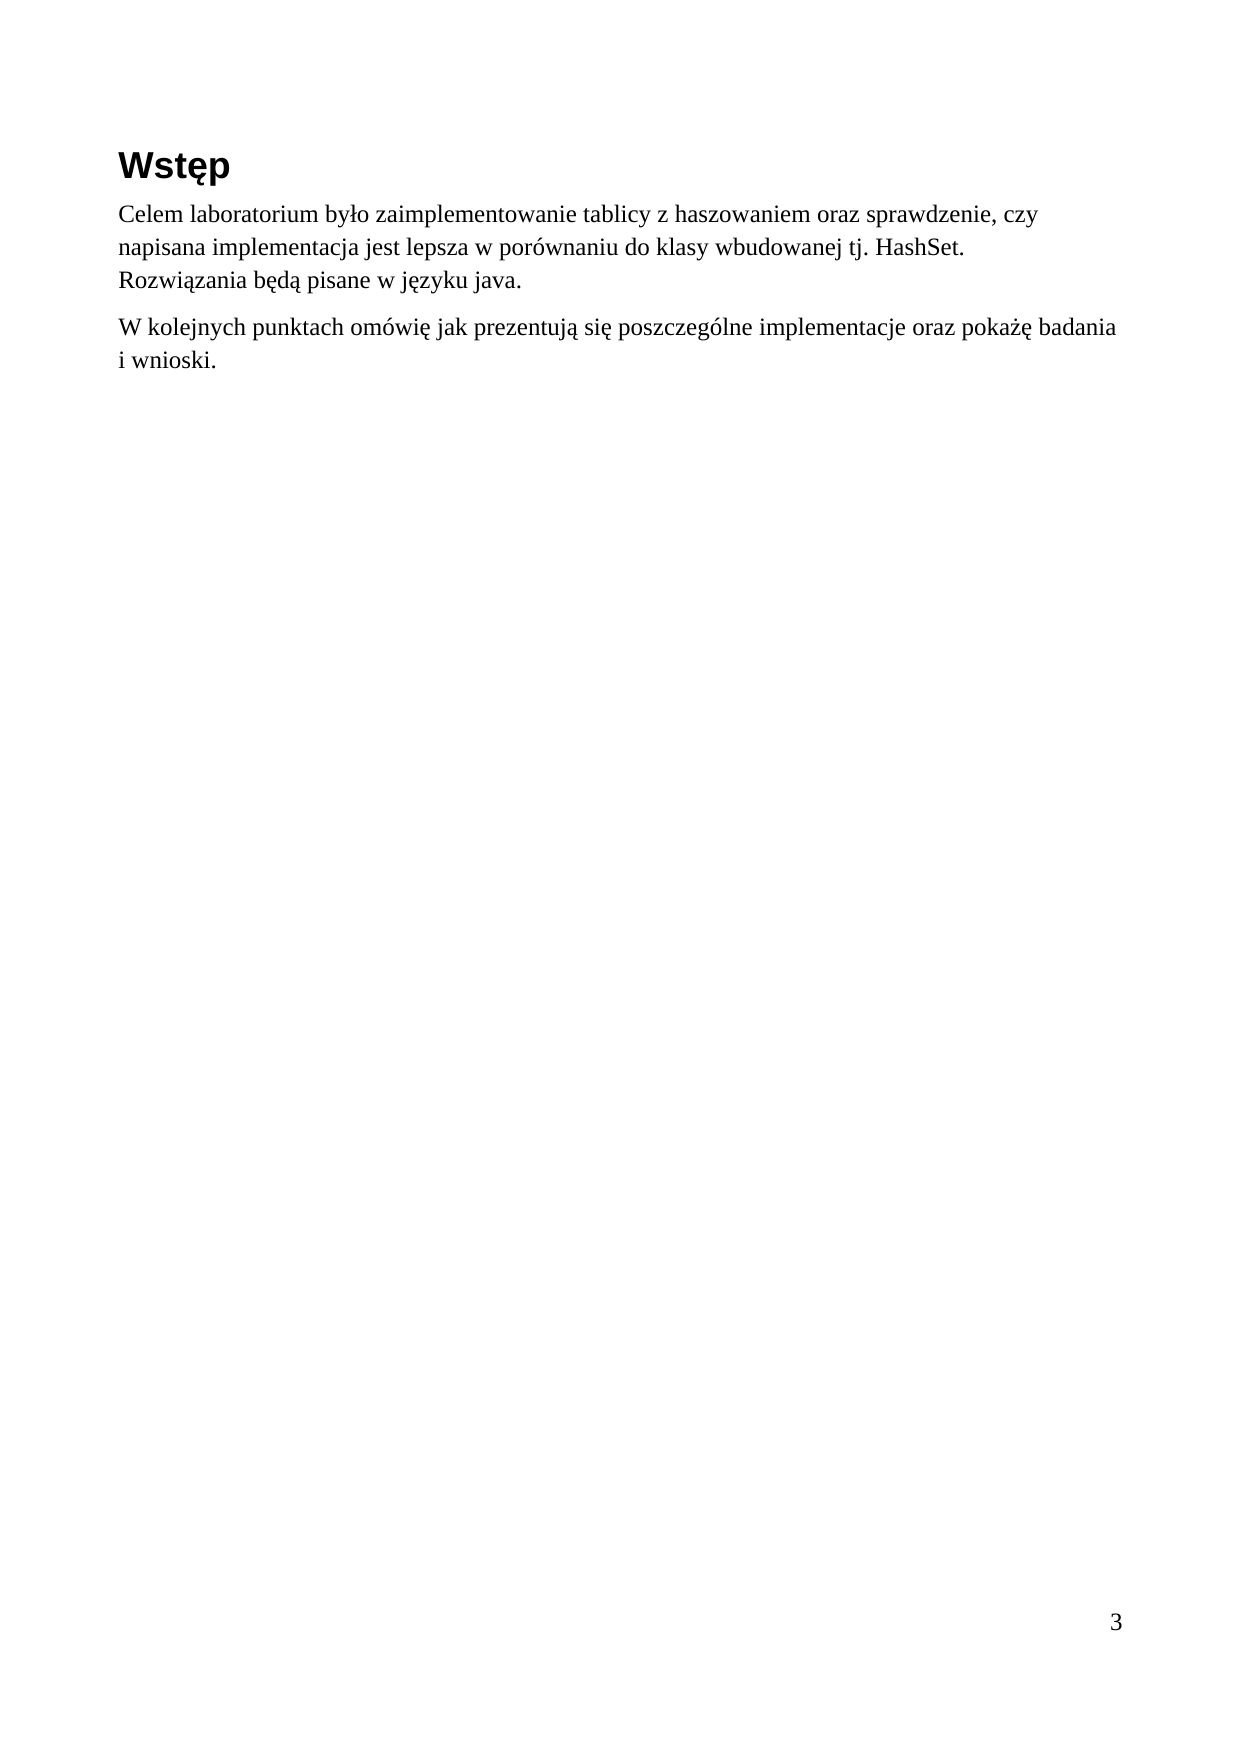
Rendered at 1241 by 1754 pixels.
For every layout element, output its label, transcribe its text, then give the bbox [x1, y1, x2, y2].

text W kolejnych punktach omówię jak prezentują się poszczególne implementacje oraz pokażę badania i wnioski. [118, 312, 1122, 374]
text Celem laboratorium było zaimplementowanie tablicy z haszowaniem oraz sprawdzenie, czy napisana implementacja jest lepsza w porównaniu do klasy wbudowanej tj. HashSet. Rozwiązania będą pisane w języku java. [118, 199, 1122, 293]
subtitle Wstęp [118, 143, 1122, 186]
